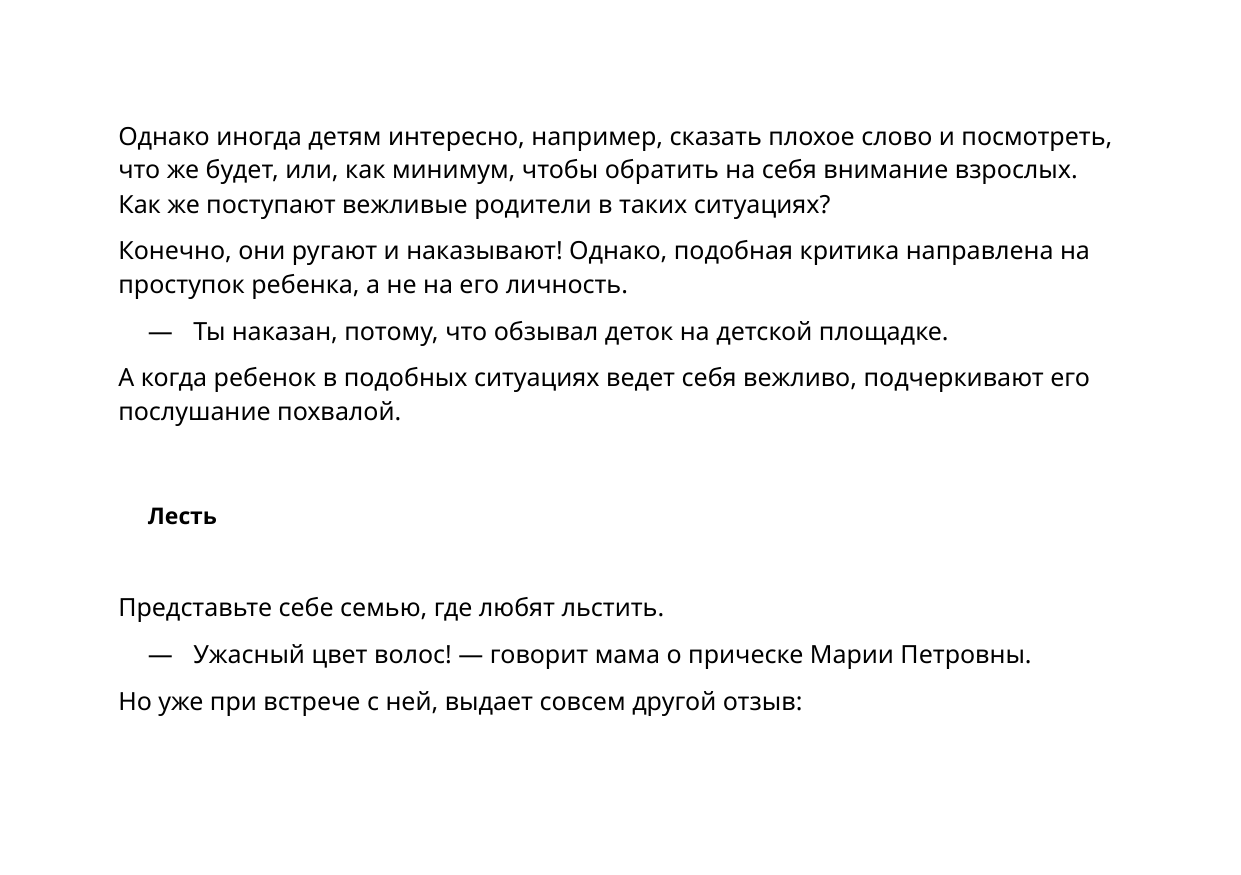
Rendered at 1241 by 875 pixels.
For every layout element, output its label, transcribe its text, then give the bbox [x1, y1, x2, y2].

subtitle Лесть [118, 500, 148, 531]
text Конечно, они ругают и наказывают! Однако, подобная критика направлена на проступок ребенка, а не на его личность. [118, 233, 1122, 301]
text Представьте себе семью, где любят льстить. [118, 590, 1122, 624]
list Ужасный цвет волос! — говорит мама о прическе Марии Петровны. [118, 637, 1122, 671]
list Ты наказан, потому, что обзывал деток на детской площадке. [118, 313, 1122, 347]
text Но уже при встрече с ней, выдает совсем другой отзыв: [118, 683, 1122, 717]
text Однако иногда детям интересно, например, сказать плохое слово и посмотреть, что же будет, или, как минимум, чтобы обратить на себя внимание взрослых. Как же поступают вежливые родители в таких ситуациях? [118, 118, 1122, 220]
text А когда ребенок в подобных ситуациях ведет себя вежливо, подчеркивают его послушание похвалой. [118, 360, 1122, 428]
subtitle Лесть [217, 500, 1122, 531]
